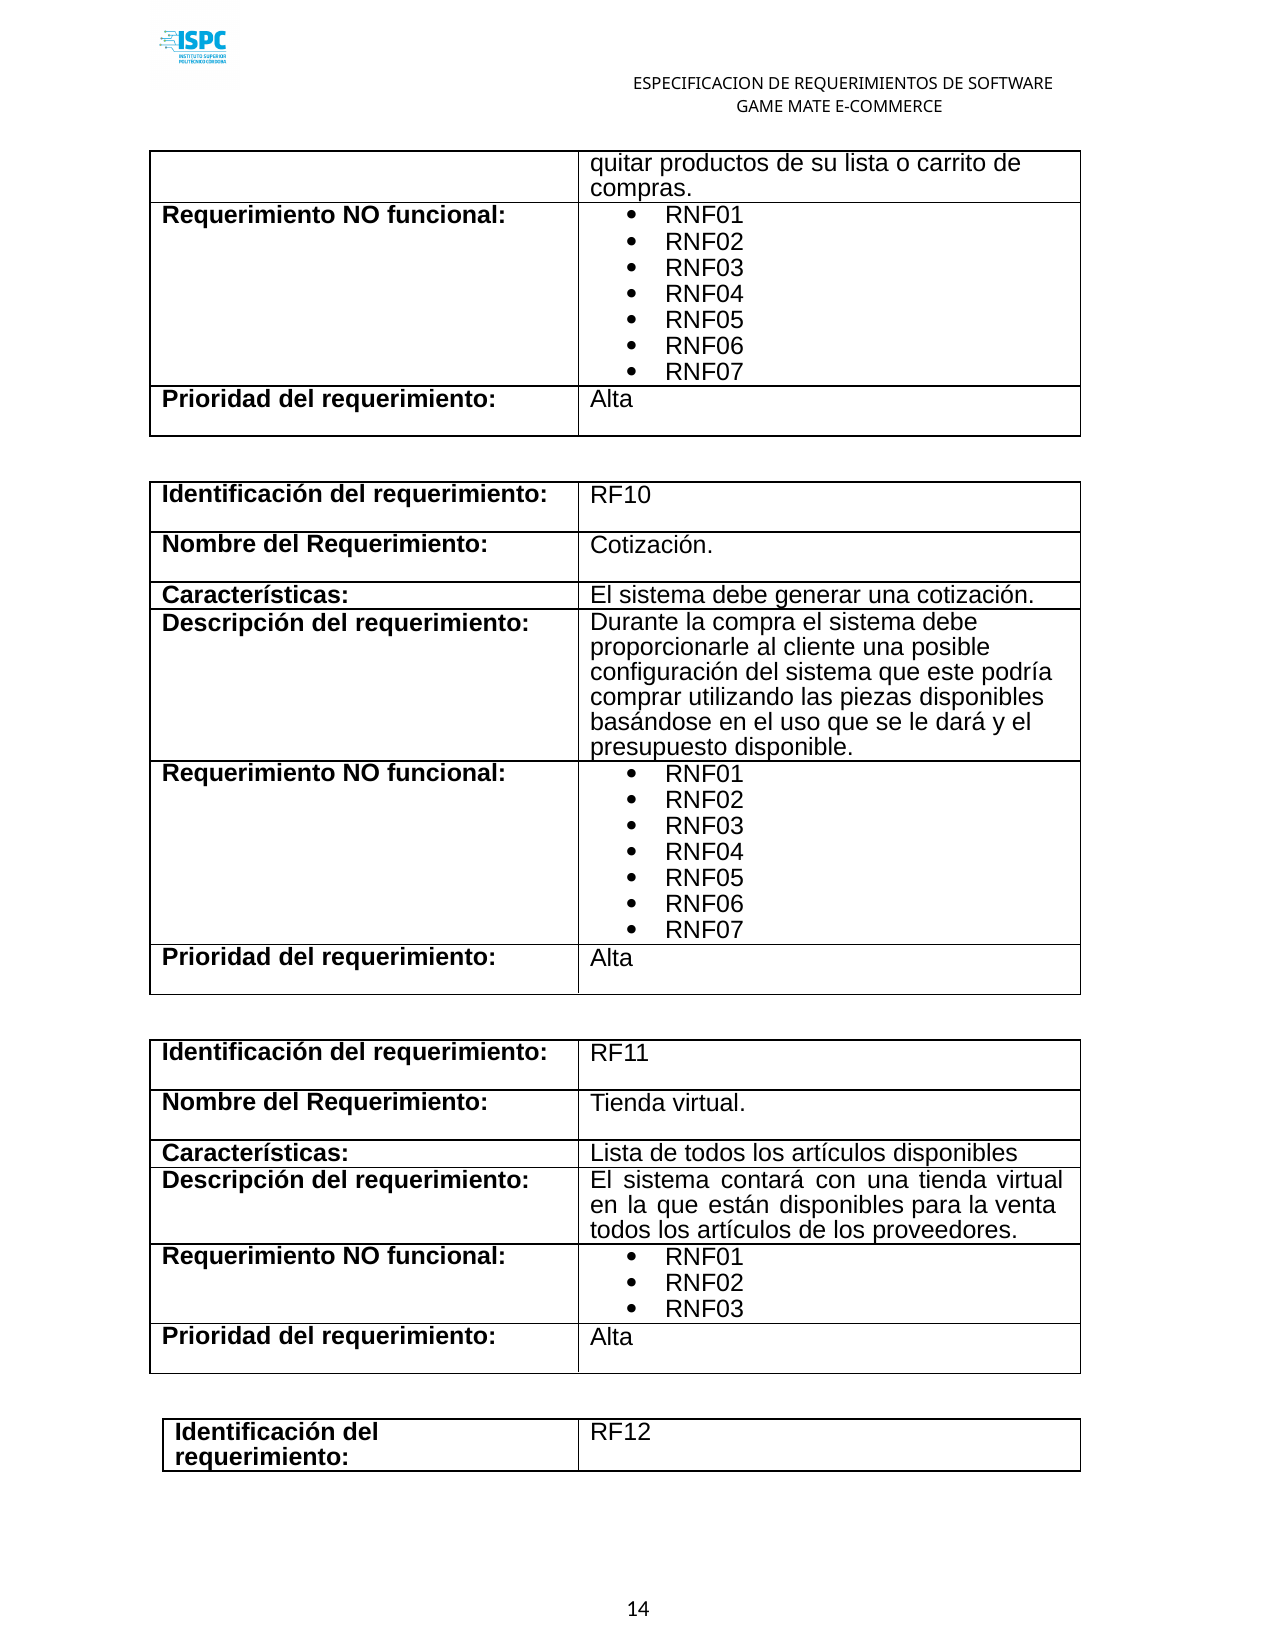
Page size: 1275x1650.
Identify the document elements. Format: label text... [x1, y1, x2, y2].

table_cell Descripción del requerimiento: [151, 610, 578, 760]
table_header Identificación del requerimiento: [164, 1420, 578, 1470]
table_cell Requerimiento NO funcional: [151, 762, 578, 943]
table_header RF11 [579, 1041, 1080, 1089]
table_cell Descripción del requerimiento: [151, 1168, 578, 1243]
table_header RF10 [579, 483, 1080, 531]
table_header RF12 [579, 1420, 1080, 1470]
table_cell [151, 152, 578, 202]
table_cell Nombre del Requerimiento: [151, 1091, 578, 1139]
table_cell Prioridad del requerimiento: [151, 1324, 578, 1372]
table_cell Cotización. [579, 533, 1080, 581]
table_cell Alta [579, 945, 1080, 993]
table_cell quitar productos de su lista o carrito de compras. [579, 152, 1080, 202]
picture [150, 0, 240, 90]
table_header Identificación del requerimiento: [151, 483, 578, 531]
table_cell El sistema contará con una tienda virtual en la que están disponibles para la venta todos los artículos de los proveedores. [579, 1168, 1080, 1243]
table_cell Alta [579, 1324, 1080, 1372]
table_cell Prioridad del requerimiento: [151, 387, 578, 435]
table_cell Características: [151, 1141, 578, 1166]
table_cell Requerimiento NO funcional: [151, 203, 578, 385]
table_cell Prioridad del requerimiento: [151, 945, 578, 993]
table_cell RNF01 RNF02 RNF03 [579, 1245, 1080, 1322]
table_header Identificación del requerimiento: [151, 1041, 578, 1089]
table_cell Lista de todos los artículos disponibles [579, 1141, 1080, 1166]
table_cell Nombre del Requerimiento: [151, 533, 578, 581]
table_cell RNF01 RNF02 RNF03 RNF04 RNF05 RNF06 RNF07 [579, 762, 1080, 943]
table_cell El sistema debe generar una cotización. [579, 583, 1080, 608]
table_cell Requerimiento NO funcional: [151, 1245, 578, 1322]
table_cell RNF01 RNF02 RNF03 RNF04 RNF05 RNF06 RNF07 [579, 203, 1080, 385]
table_cell Tienda virtual. [579, 1091, 1080, 1139]
table_cell Características: [151, 583, 578, 608]
table_cell Durante la compra el sistema debe proporcionarle al cliente una posible configuración del sistema que este podría comprar utilizando las piezas disponibles basándose en el uso que se le dará y el presupuesto disponible. [579, 610, 1080, 760]
table_cell Alta [579, 387, 1080, 435]
